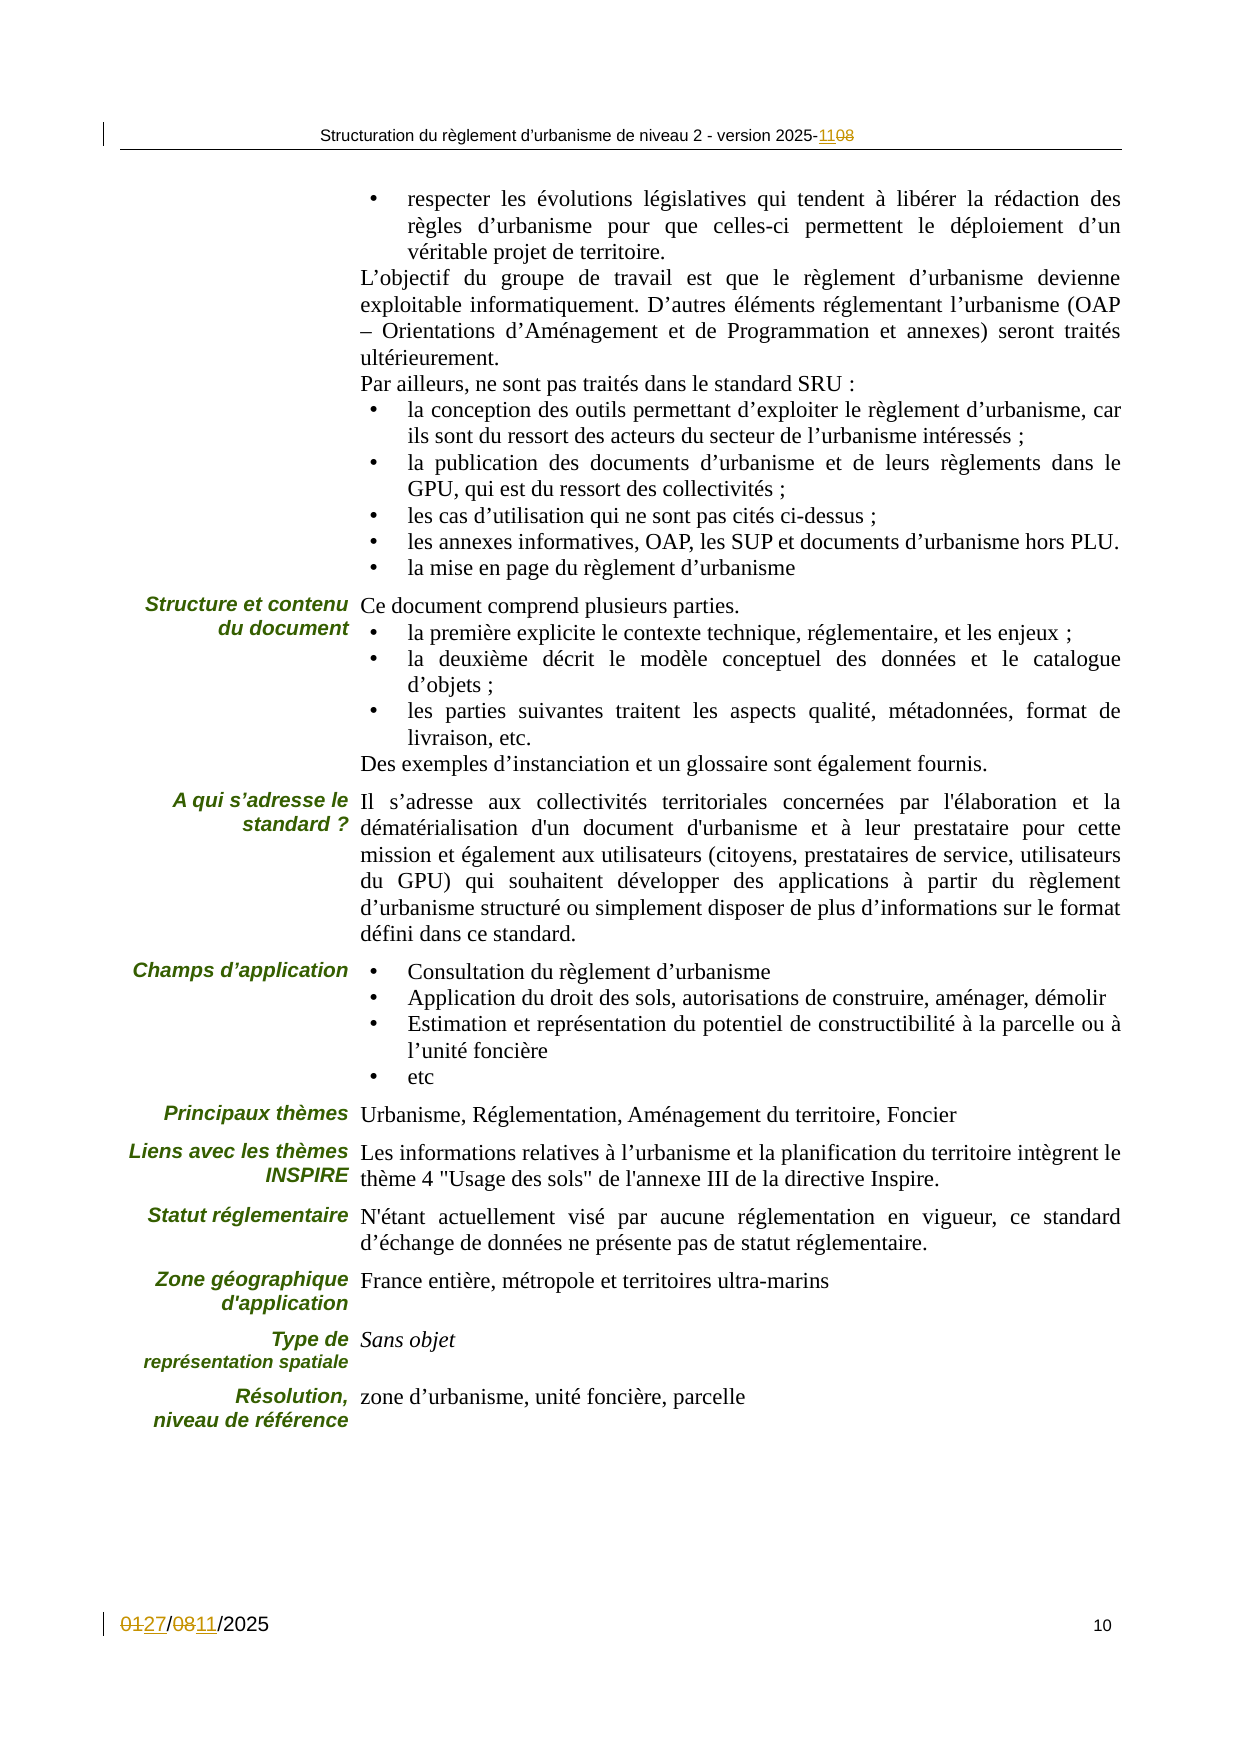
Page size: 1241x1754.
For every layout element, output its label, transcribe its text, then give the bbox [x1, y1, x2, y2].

table_cell Champs d’application [118, 952, 354, 1095]
table_cell Résolution, niveau de référence [118, 1378, 354, 1437]
table_cell zone d’urbanisme, unité foncière, parcelle [354, 1378, 1122, 1437]
table_cell France entière, métropole et territoires ultra-marins [354, 1261, 1122, 1321]
table_header [118, 180, 354, 586]
table_cell Ce document comprend plusieurs parties. la première explicite le contexte technique, réglementaire, et les enjeux ; la deuxième décrit le modèle conceptuel des données et le catalogue d’objets ; les parties suivantes traitent les aspects qualité, métadonnées, format de livraison, etc. Des exemples d’instanciation et un glossaire sont également fournis. [354, 586, 1122, 782]
table_cell Consultation du règlement d’urbanisme Application du droit des sols, autorisations de construire, aménager, démolir Estimation et représentation du potentiel de constructibilité à la parcelle ou à l’unité foncière etc [354, 952, 1122, 1095]
table_cell Liens avec les thèmes INSPIRE [118, 1133, 354, 1197]
table_header respecter les évolutions législatives qui tendent à libérer la rédaction des règles d’urbanisme pour que celles-ci permettent le déploiement d’un véritable projet de territoire. L’objectif du groupe de travail est que le règlement d’urbanisme devienne exploitable informatiquement. D’autres éléments réglementant l’urbanisme (OAP – Orientations d’Aménagement et de Programmation et annexes) seront traités ultérieurement. Par ailleurs, ne sont pas traités dans le standard SRU : la conception des outils permettant d’exploiter le règlement d’urbanisme, car ils sont du ressort des acteurs du secteur de l’urbanisme intéressés ; la publication des documents d’urbanisme et de leurs règlements dans le GPU, qui est du ressort des collectivités ; les cas d’utilisation qui ne sont pas cités ci-dessus ; les annexes informatives, OAP, les SUP et documents d’urbanisme hors PLU. la mise en page du règlement d’urbanisme [354, 180, 1122, 586]
table_cell Principaux thèmes [118, 1095, 354, 1133]
table_cell Urbanisme, Réglementation, Aménagement du territoire, Foncier [354, 1095, 1122, 1133]
table_cell Les informations relatives à l’urbanisme et la planification du territoire intègrent le thème 4 "Usage des sols" de l'annexe III de la directive Inspire. [354, 1133, 1122, 1197]
table_cell Structure et contenu du document [118, 586, 354, 782]
table_cell A qui s’adresse le standard ? [118, 783, 354, 952]
table_cell Sans objet [354, 1321, 1122, 1378]
table_cell Zone géographique d'application [118, 1261, 354, 1321]
table_cell Il s’adresse aux collectivités territoriales concernées par l'élaboration et la dématérialisation d'un document d'urbanisme et à leur prestataire pour cette mission et également aux utilisateurs (citoyens, prestataires de service, utilisateurs du GPU) qui souhaitent développer des applications à partir du règlement d’urbanisme structuré ou simplement disposer de plus d’informations sur le format défini dans ce standard. [354, 783, 1122, 952]
table_cell Type de représentation spatiale [118, 1321, 354, 1378]
table_cell N'étant actuellement visé par aucune réglementation en vigueur, ce standard d’échange de données ne présente pas de statut réglementaire. [354, 1197, 1122, 1261]
table_cell Statut réglementaire [118, 1197, 354, 1261]
